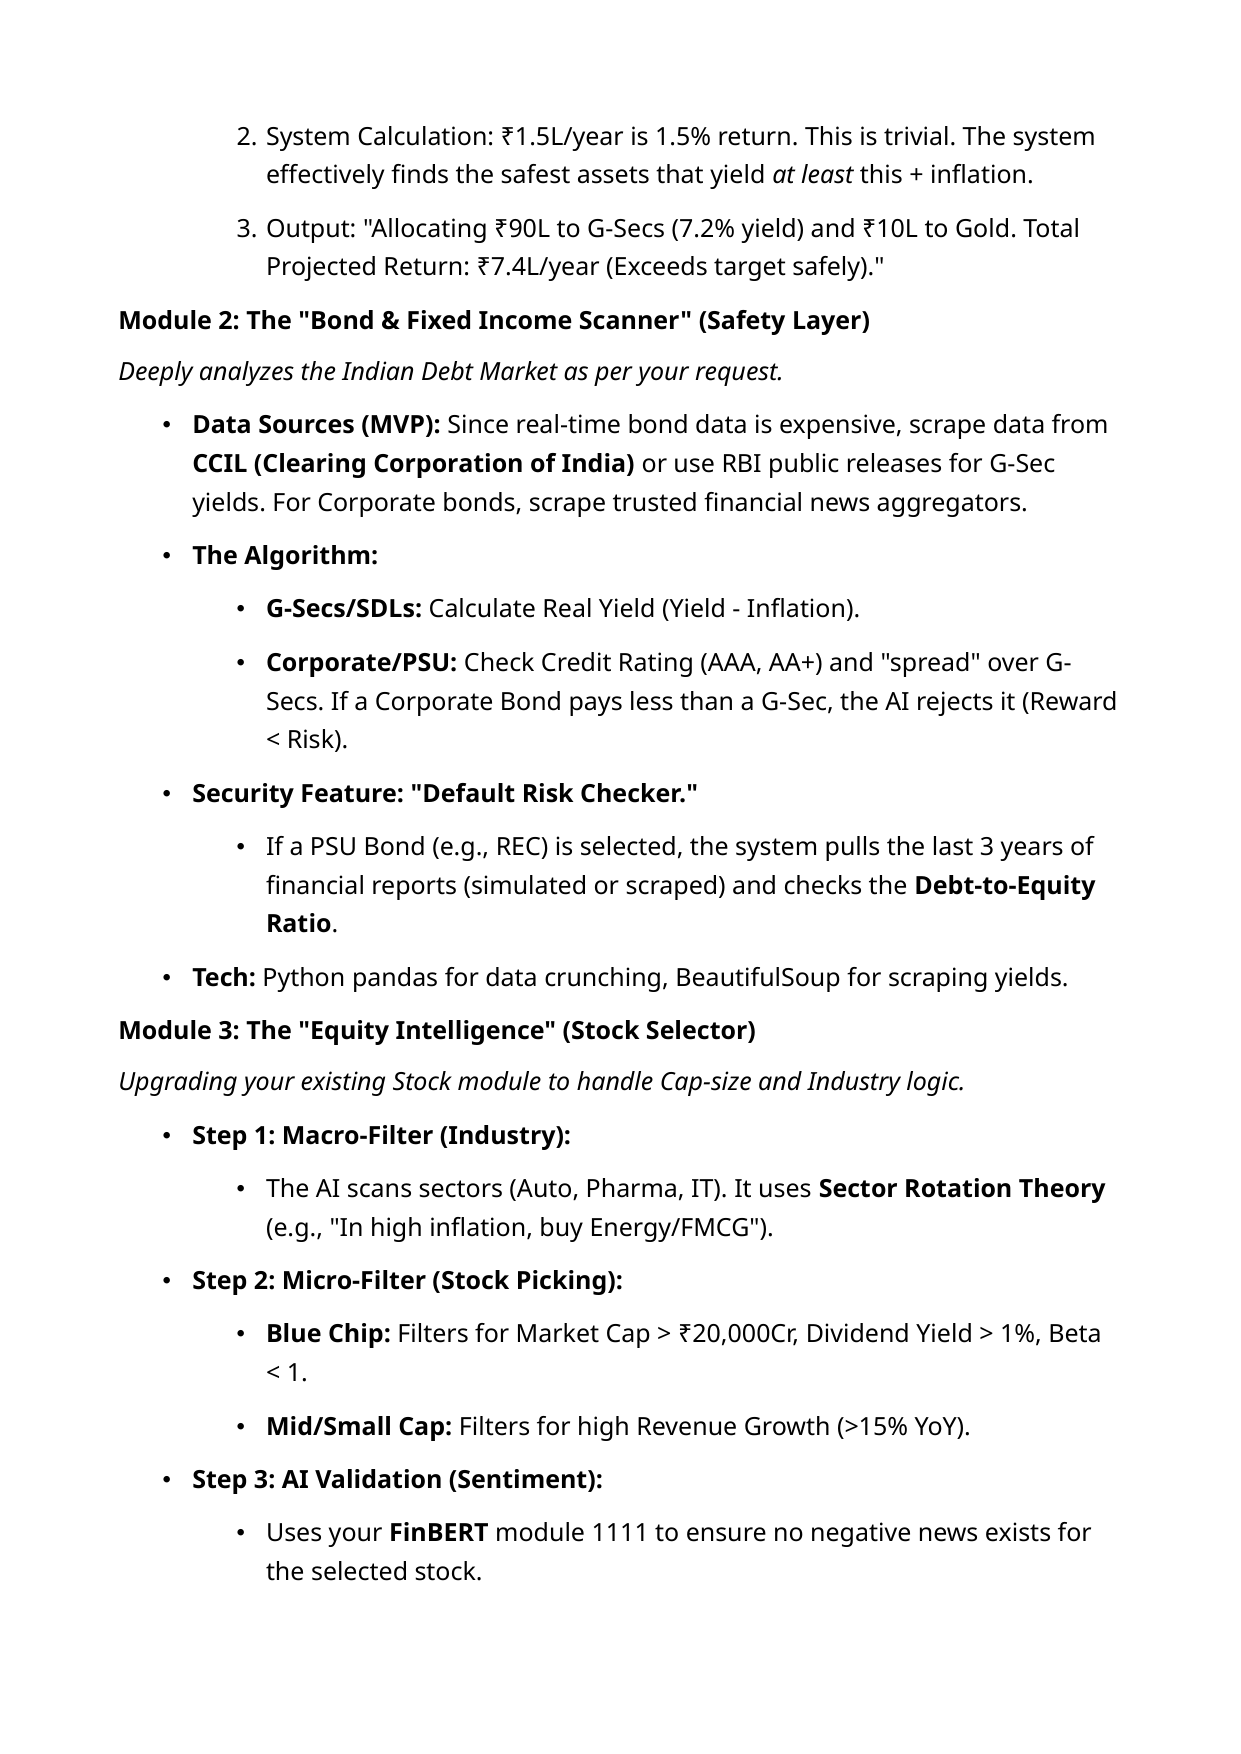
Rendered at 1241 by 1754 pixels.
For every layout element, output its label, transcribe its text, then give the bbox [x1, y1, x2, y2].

list Tech: Python pandas for data crunching, BeautifulSoup for scraping yields. [162, 959, 1122, 993]
list The Algorithm: [162, 538, 1122, 572]
text Upgrading your existing Stock module to handle Cap-size and Industry logic. [118, 1064, 1122, 1098]
list System Calculation: ₹1.5L/year is 1.5% return. This is trivial. The system effectively finds the safest assets that yield at least this + inflation. [236, 118, 1122, 191]
list Security Feature: "Default Risk Checker." [162, 775, 1122, 809]
list If a PSU Bond (e.g., REC) is selected, the system pulls the last 3 years of financial reports (simulated or scraped) and checks the Debt-to-Equity Ratio. [236, 828, 1122, 940]
list Step 1: Macro-Filter (Industry): [162, 1117, 1122, 1151]
list The AI scans sectors (Auto, Pharma, IT). It uses Sector Rotation Theory (e.g., "In high inflation, buy Energy/FMCG"). [236, 1171, 1122, 1243]
list Step 2: Micro-Filter (Stock Picking): [162, 1263, 1122, 1297]
list Blue Chip: Filters for Market Cap > ₹20,000Cr, Dividend Yield > 1%, Beta < 1. [236, 1316, 1122, 1389]
list Output: "Allocating ₹90L to G-Secs (7.2% yield) and ₹10L to Gold. Total Projected Return: ₹7.4L/year (Exceeds target safely)." [236, 210, 1122, 283]
subtitle Module 2: The "Bond & Fixed Income Scanner" (Safety Layer) [118, 302, 1122, 336]
list G-Secs/SDLs: Calculate Real Yield (Yield - Inflation). [236, 591, 1122, 625]
text Deeply analyzes the Indian Debt Market as per your request. [118, 353, 1122, 388]
subtitle Module 3: The "Equity Intelligence" (Stock Selector) [118, 1013, 1122, 1047]
list Data Sources (MVP): Since real-time bond data is expensive, scrape data from CCIL (Clearing Corporation of India) or use RBI public releases for G-Sec yields. For Corporate bonds, scrape trusted financial news aggregators. [162, 407, 1122, 518]
list Mid/Small Cap: Filters for high Revenue Growth (>15% YoY). [236, 1408, 1122, 1442]
list Uses your FinBERT module 1111 to ensure no negative news exists for the selected stock. [236, 1515, 1122, 1588]
list Corporate/PSU: Check Credit Rating (AAA, AA+) and "spread" over G-Secs. If a Corporate Bond pays less than a G-Sec, the AI rejects it (Reward < Risk). [236, 644, 1122, 756]
list Step 3: AI Validation (Sentiment): [162, 1461, 1122, 1496]
